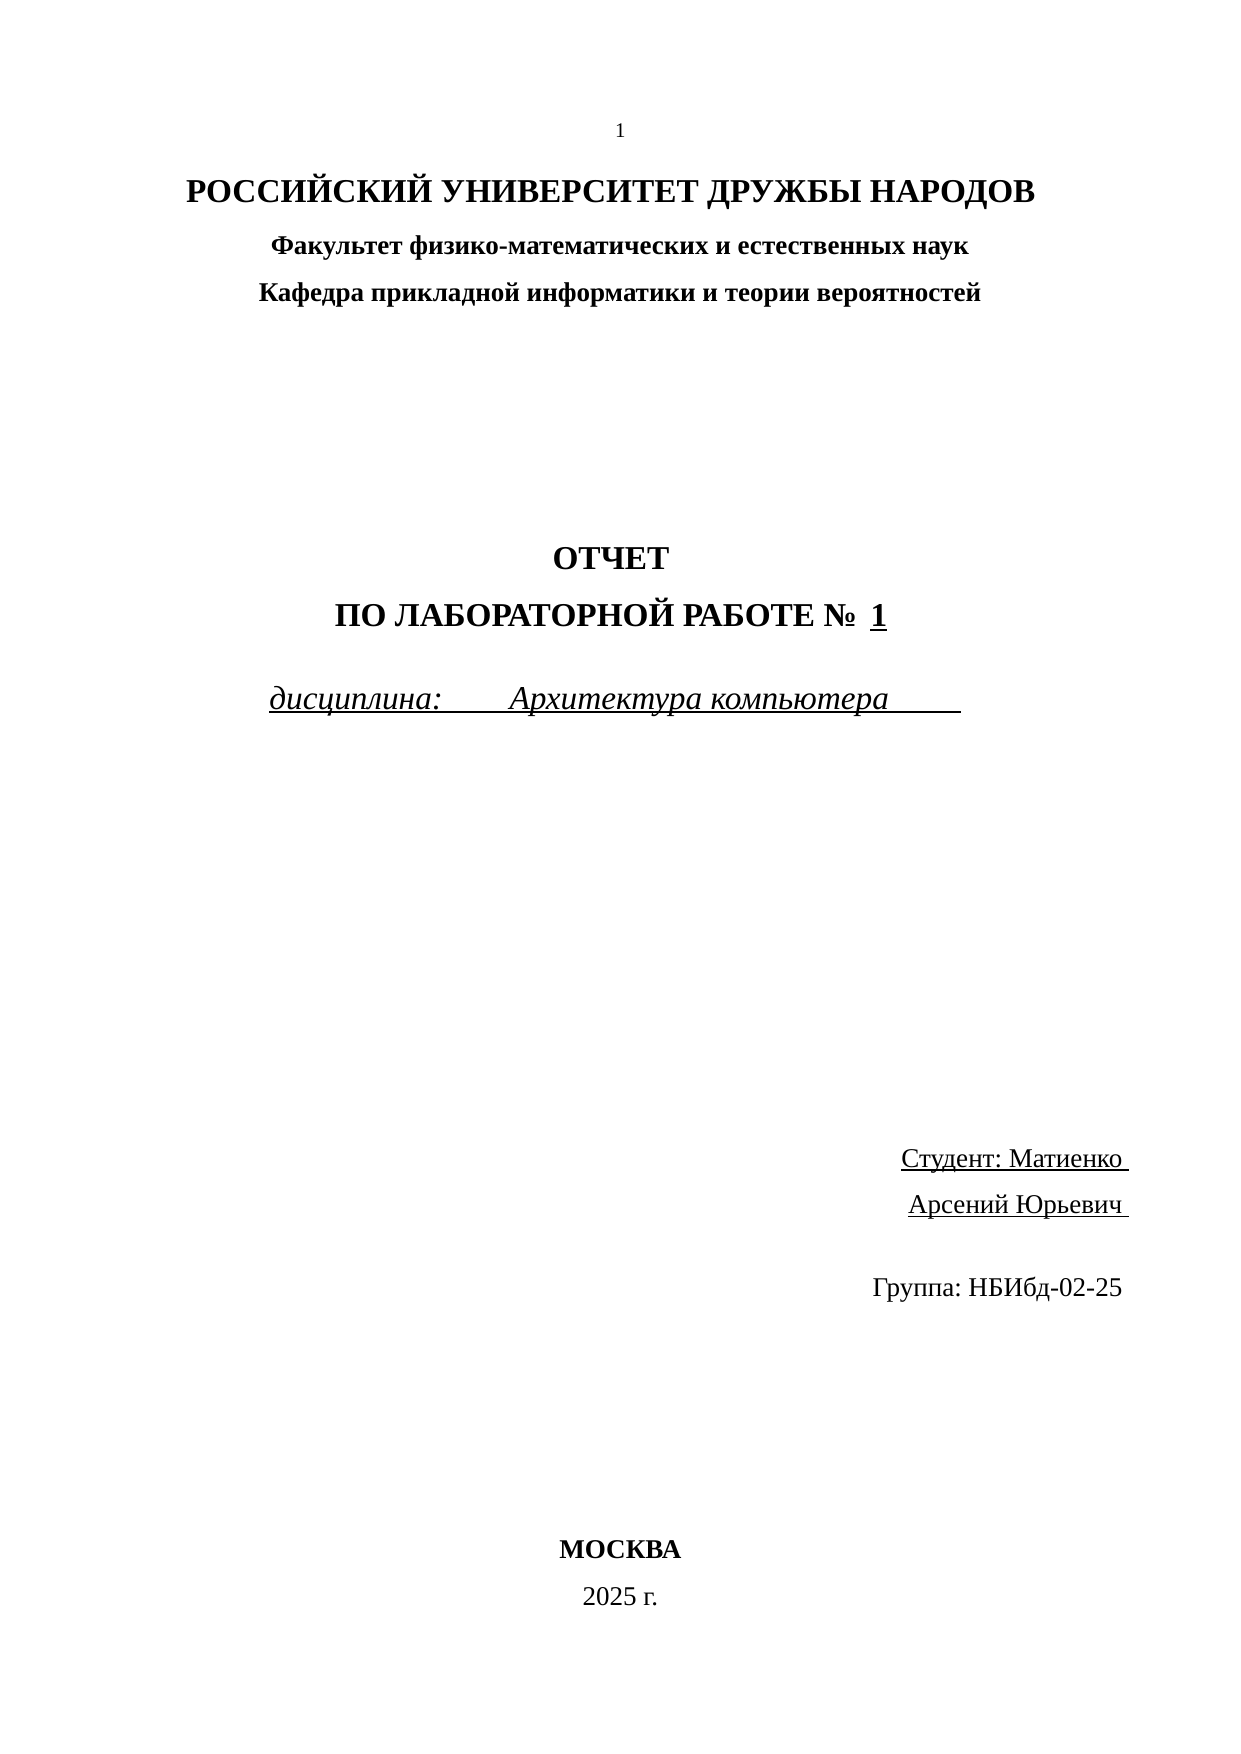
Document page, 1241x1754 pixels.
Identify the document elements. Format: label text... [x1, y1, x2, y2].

text РОССИЙСКИЙ УНИВЕРСИТЕТ ДРУЖБЫ НАРОДОВ [99, 172, 1122, 210]
text Студент: Матиенко [118, 1142, 1122, 1173]
text дисциплина: Архитектура компьютера [99, 678, 1122, 716]
text по лабораторной работе № 1 [99, 596, 1122, 634]
text Группа: НБИбд-02-25 [118, 1271, 1122, 1302]
text ОТЧЕТ [99, 538, 1122, 576]
text Кафедра прикладной информатики и теории вероятностей [118, 276, 1122, 307]
text Факультет физико-математических и естественных наук [118, 229, 1122, 260]
text 2025 г. [118, 1580, 1122, 1611]
text МОСКВА [118, 1533, 1122, 1565]
text Арсений Юрьевич [118, 1188, 1122, 1220]
